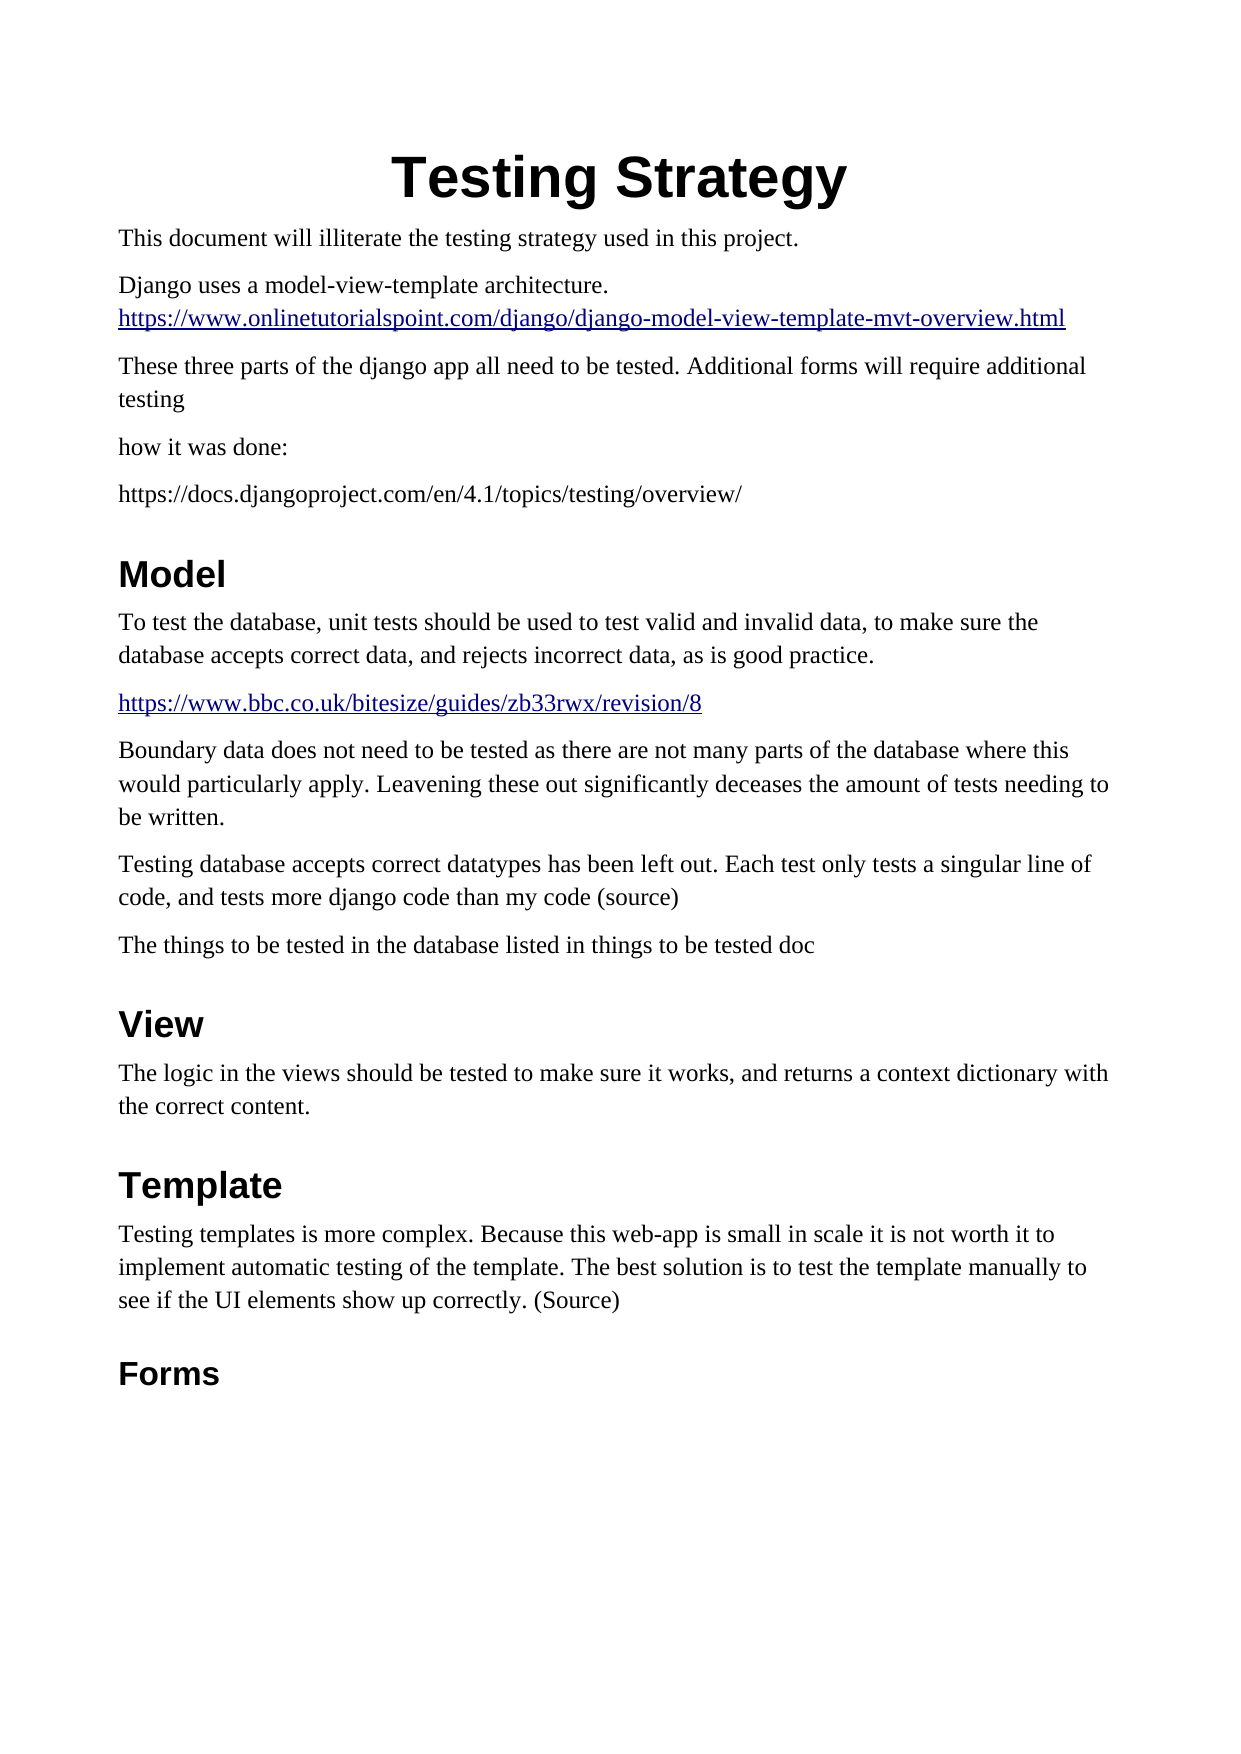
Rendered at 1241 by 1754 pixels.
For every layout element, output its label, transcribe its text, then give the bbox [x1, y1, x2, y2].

text how it was done: [118, 432, 1122, 460]
text https://docs.djangoproject.com/en/4.1/topics/testing/overview/ [118, 479, 1122, 508]
text To test the database, unit tests should be used to test valid and invalid data, to make sure the database accepts correct data, and rejects incorrect data, as is good practice. [118, 607, 1122, 669]
text Boundary data does not need to be tested as there are not many parts of the database where this would particularly apply. Leavening these out significantly deceases the amount of tests needing to be written. [118, 736, 1122, 830]
text The things to be tested in the database listed in things to be tested doc [118, 930, 1122, 959]
text https://www.bbc.co.uk/bitesize/guides/zb33rwx/revision/8 [118, 688, 1122, 717]
text Testing database accepts correct datatypes has been left out. Each test only tests a singular line of code, and tests more django code than my code (source) [118, 849, 1122, 911]
title Testing Strategy [118, 143, 1122, 210]
text The logic in the views should be tested to make sure it works, and returns a context dictionary with the correct content. [118, 1058, 1122, 1120]
text These three parts of the django app all need to be tested. Additional forms will require additional testing [118, 351, 1122, 413]
text This document will illiterate the testing strategy used in this project. [118, 223, 1122, 251]
subtitle Model [118, 552, 1122, 595]
subtitle View [118, 1002, 1122, 1046]
text Django uses a model-view-template architecture. https://www.onlinetutorialspoint.com/django/django-model-view-template-mvt-overview.html [118, 270, 1122, 332]
subtitle Template [118, 1164, 1122, 1207]
subtitle Forms [118, 1354, 1122, 1392]
text Testing templates is more complex. Because this web-app is small in scale it is not worth it to implement automatic testing of the template. The best solution is to test the template manually to see if the UI elements show up correctly. (Source) [118, 1219, 1122, 1314]
